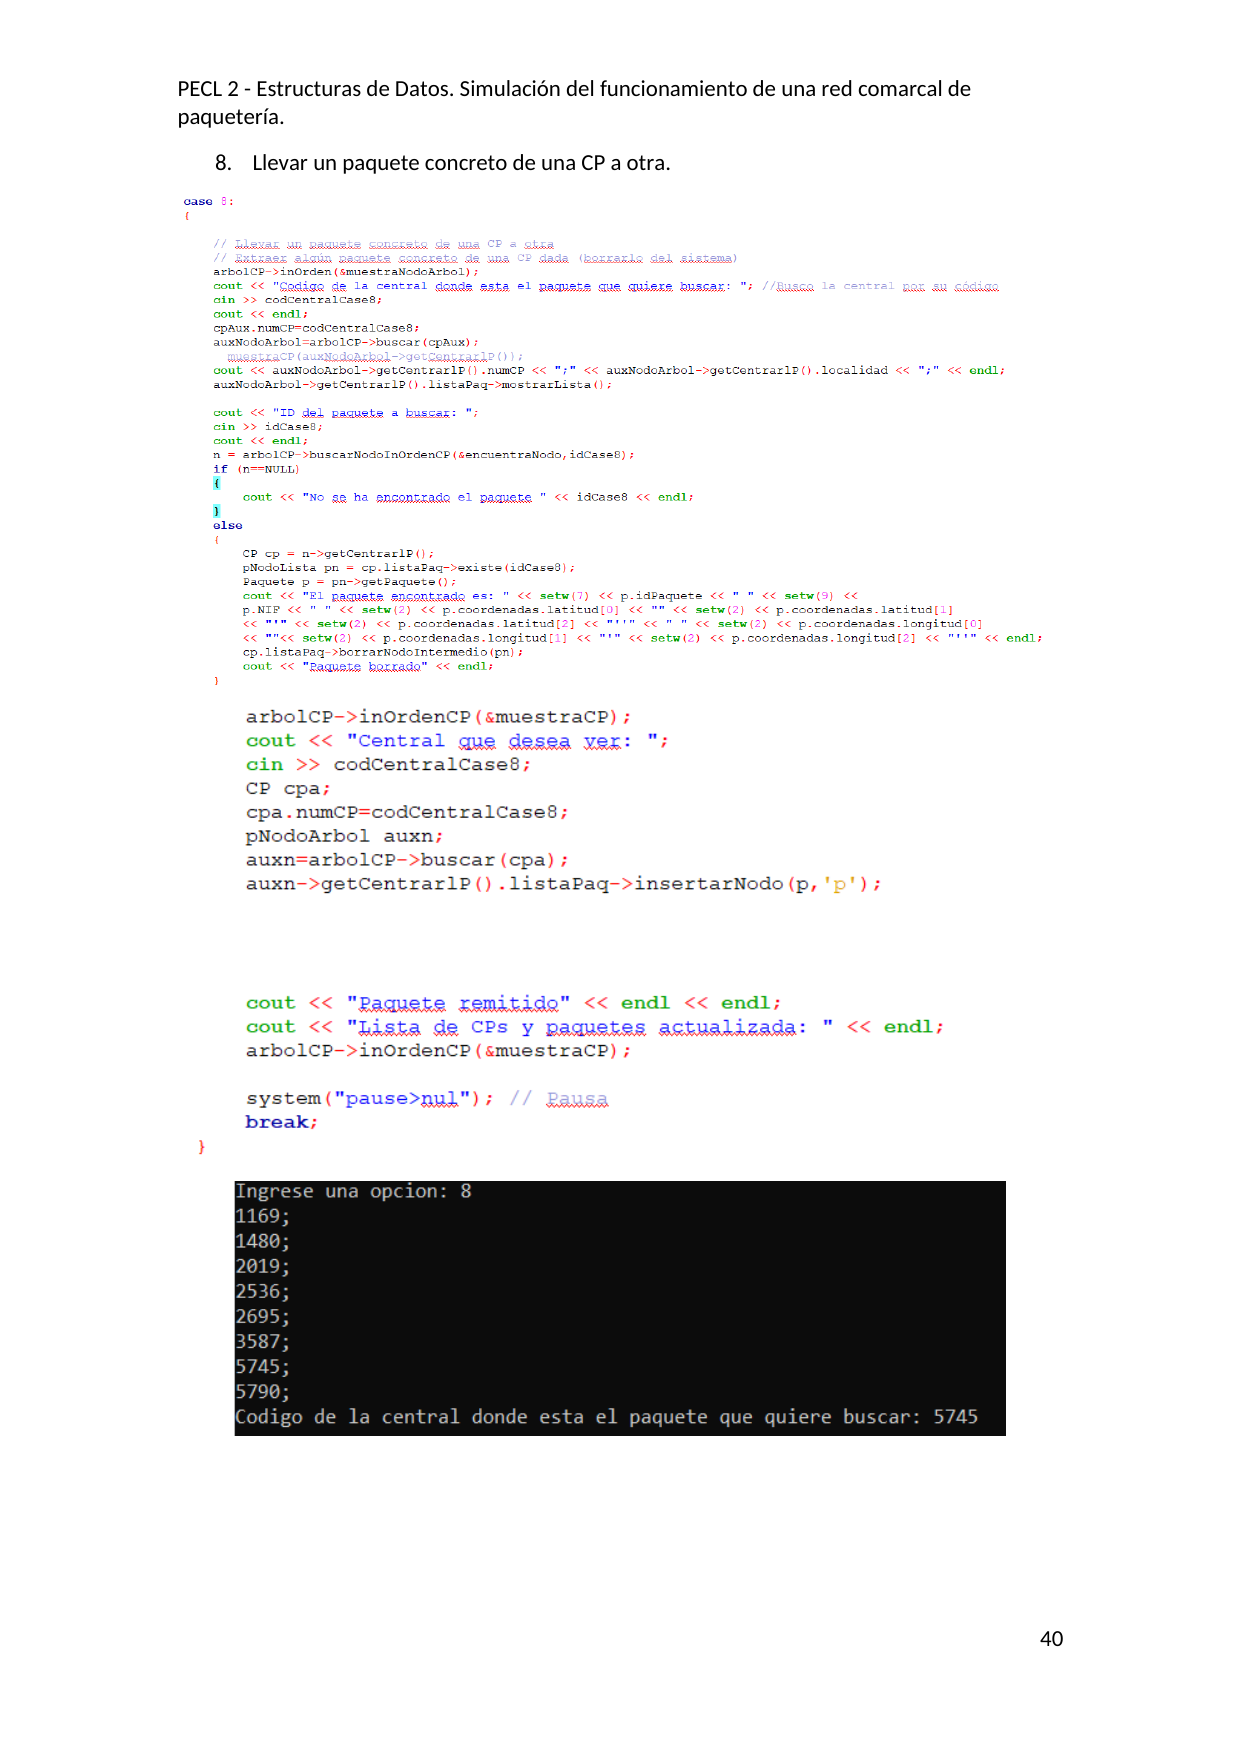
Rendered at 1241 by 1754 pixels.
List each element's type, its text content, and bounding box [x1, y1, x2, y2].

list Llevar un paquete concreto de una CP a otra. [215, 148, 1063, 176]
picture [177, 194, 1063, 687]
picture [234, 1181, 1006, 1436]
picture [177, 705, 983, 1163]
